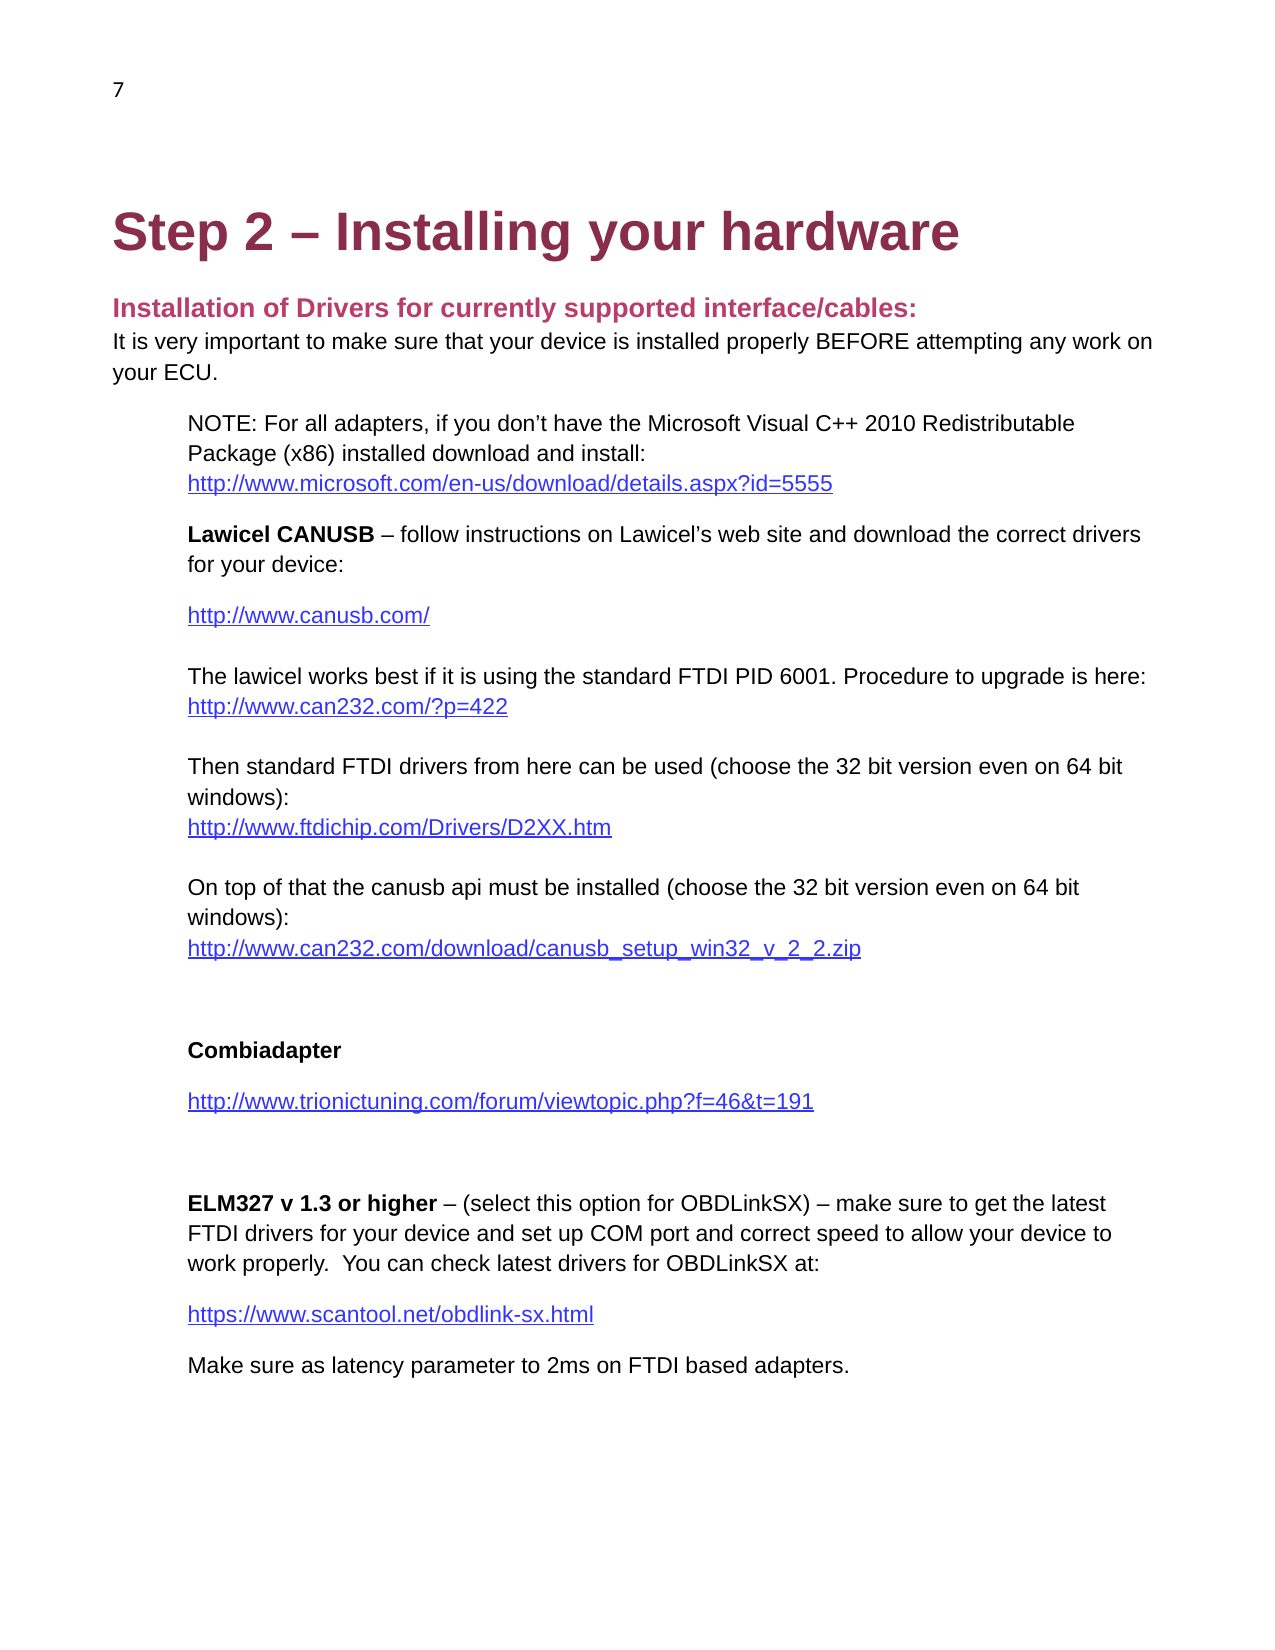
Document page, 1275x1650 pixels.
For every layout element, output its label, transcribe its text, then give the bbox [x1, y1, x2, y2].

list Combiadapter [187, 1037, 1162, 1063]
list ELM327 v 1.3 or higher – (select this option for OBDLinkSX) – make sure to get the latest FTDI drivers for your device and set up COM port and correct speed to allow your device to work properly. You can check latest drivers for OBDLinkSX at: [187, 1190, 1162, 1277]
list Make sure as latency parameter to 2ms on FTDI based adapters. [187, 1352, 1162, 1411]
subtitle Installation of Drivers for currently supported interface/cables: [112, 292, 1162, 324]
list https://www.scantool.net/obdlink-sx.html [187, 1301, 1162, 1328]
list Lawicel CANUSB – follow instructions on Lawicel’s web site and download the correct drivers for your device: [187, 521, 1162, 578]
text NOTE: For all adapters, if you don’t have the Microsoft Visual C++ 2010 Redistributable Package (x86) installed download and install: http://www.microsoft.com/en-us/download/details.aspx?id=5555 [187, 409, 1162, 496]
text It is very important to make sure that your device is installed properly BEFORE attempting any work on your ECU. [112, 328, 1162, 385]
subtitle Step 2 – Installing your hardware [112, 200, 1162, 262]
list http://www.trionictuning.com/forum/viewtopic.php?f=46&t=191 [187, 1088, 1162, 1114]
list http://www.canusb.com/ The lawicel works best if it is using the standard FTDI PID 6001. Procedure to upgrade is here: http://www.can232.com/?p=422 Then standard FTDI drivers from here can be used (choose the 32 bit version even on 64 bit windows): http://www.ftdichip.com/Drivers/D2XX.htm On top of that the canusb api must be installed (choose the 32 bit version even on 64 bit windows): http://www.can232.com/download/canusb_setup_win32_v_2_2.zip [187, 602, 1162, 961]
